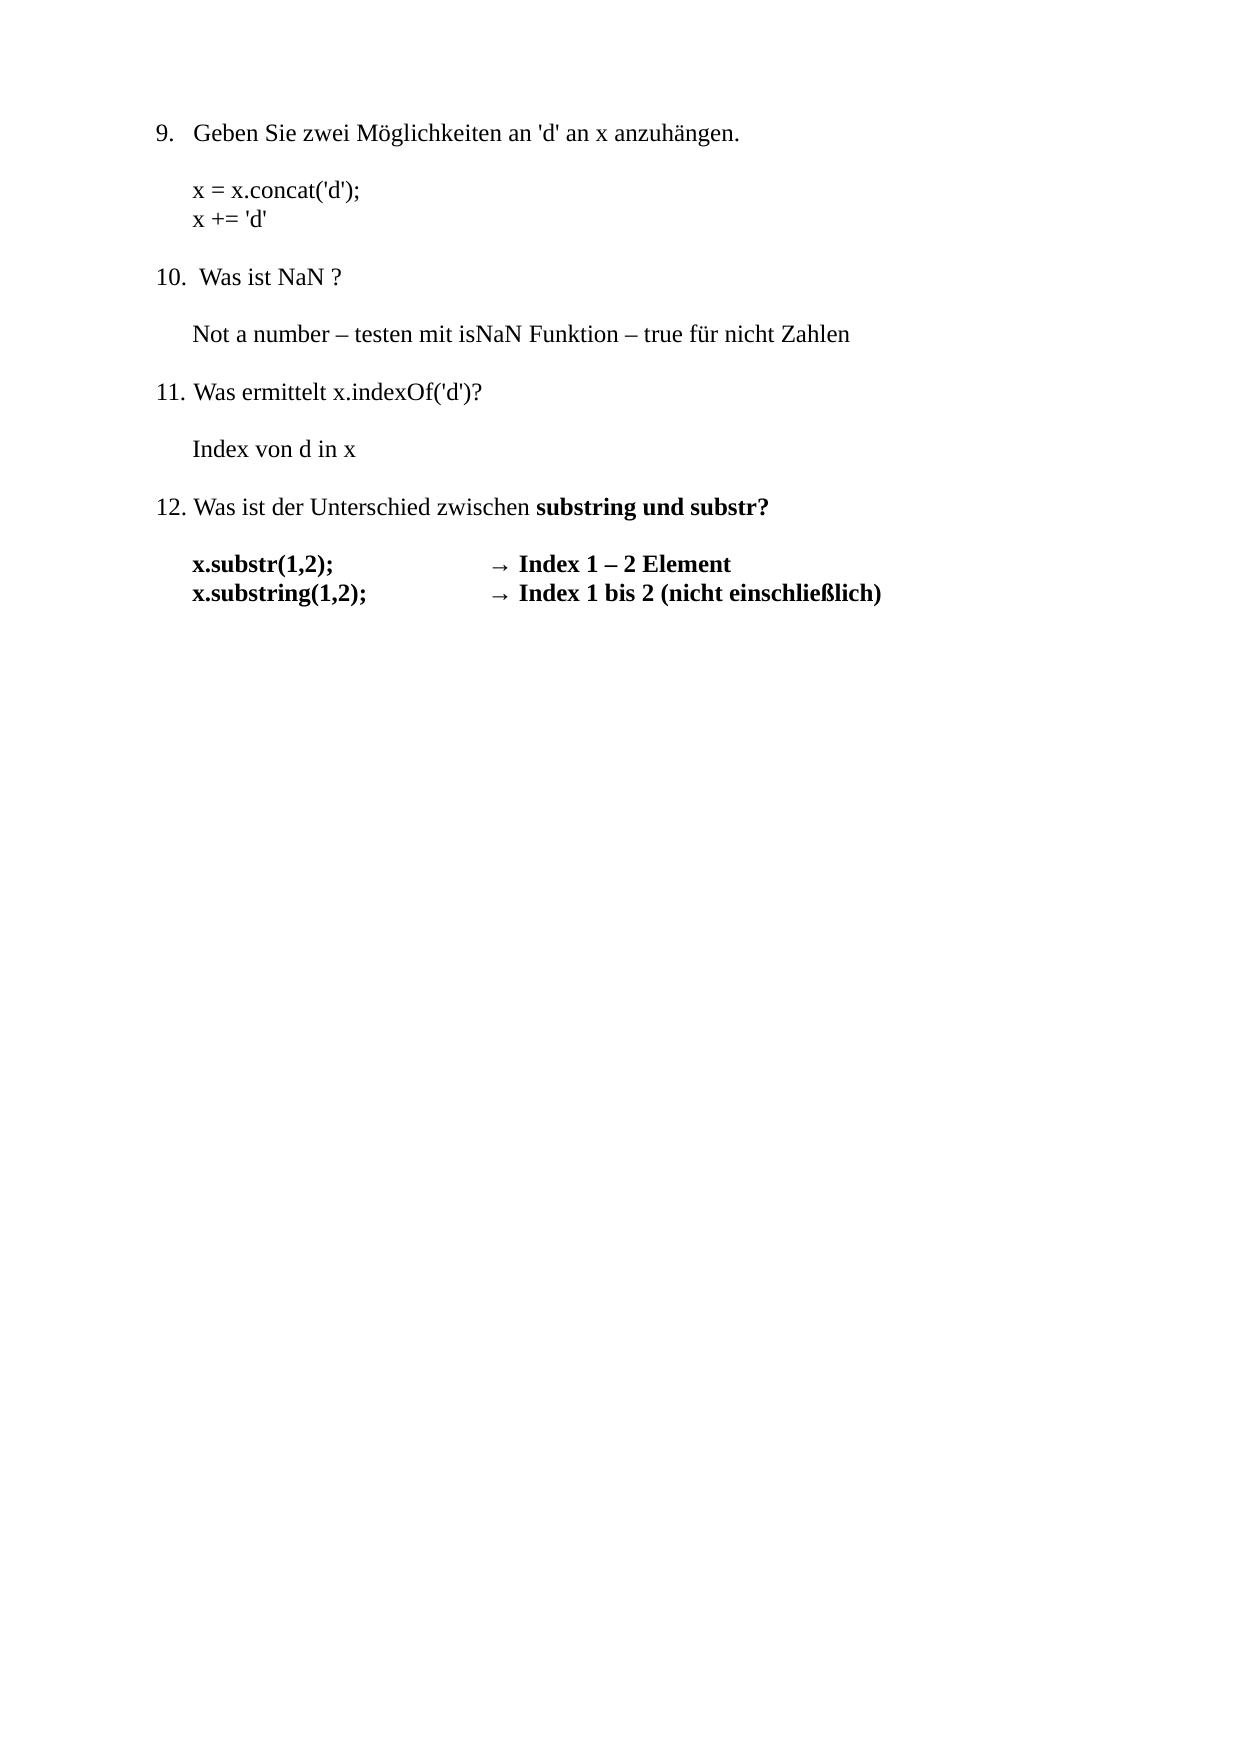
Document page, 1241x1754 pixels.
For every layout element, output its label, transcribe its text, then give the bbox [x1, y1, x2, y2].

text x = x.concat('d'); [118, 176, 1122, 204]
list Geben Sie zwei Möglichkeiten an 'd' an x anzuhängen. [156, 118, 1122, 147]
list Was ermittelt x.indexOf('d')? [156, 377, 1122, 406]
text x.substr(1,2); → Index 1 – 2 Element [118, 549, 1122, 578]
list Was ist der Unterschied zwischen substring und substr? [156, 492, 1122, 521]
text Not a number – testen mit isNaN Funktion – true für nicht Zahlen [118, 319, 1122, 348]
list Was ist NaN ? [156, 262, 1122, 291]
text x.substring(1,2); → Index 1 bis 2 (nicht einschließlich) [118, 578, 1122, 607]
text x += 'd' [118, 204, 1122, 233]
text Index von d in x [118, 434, 1122, 463]
